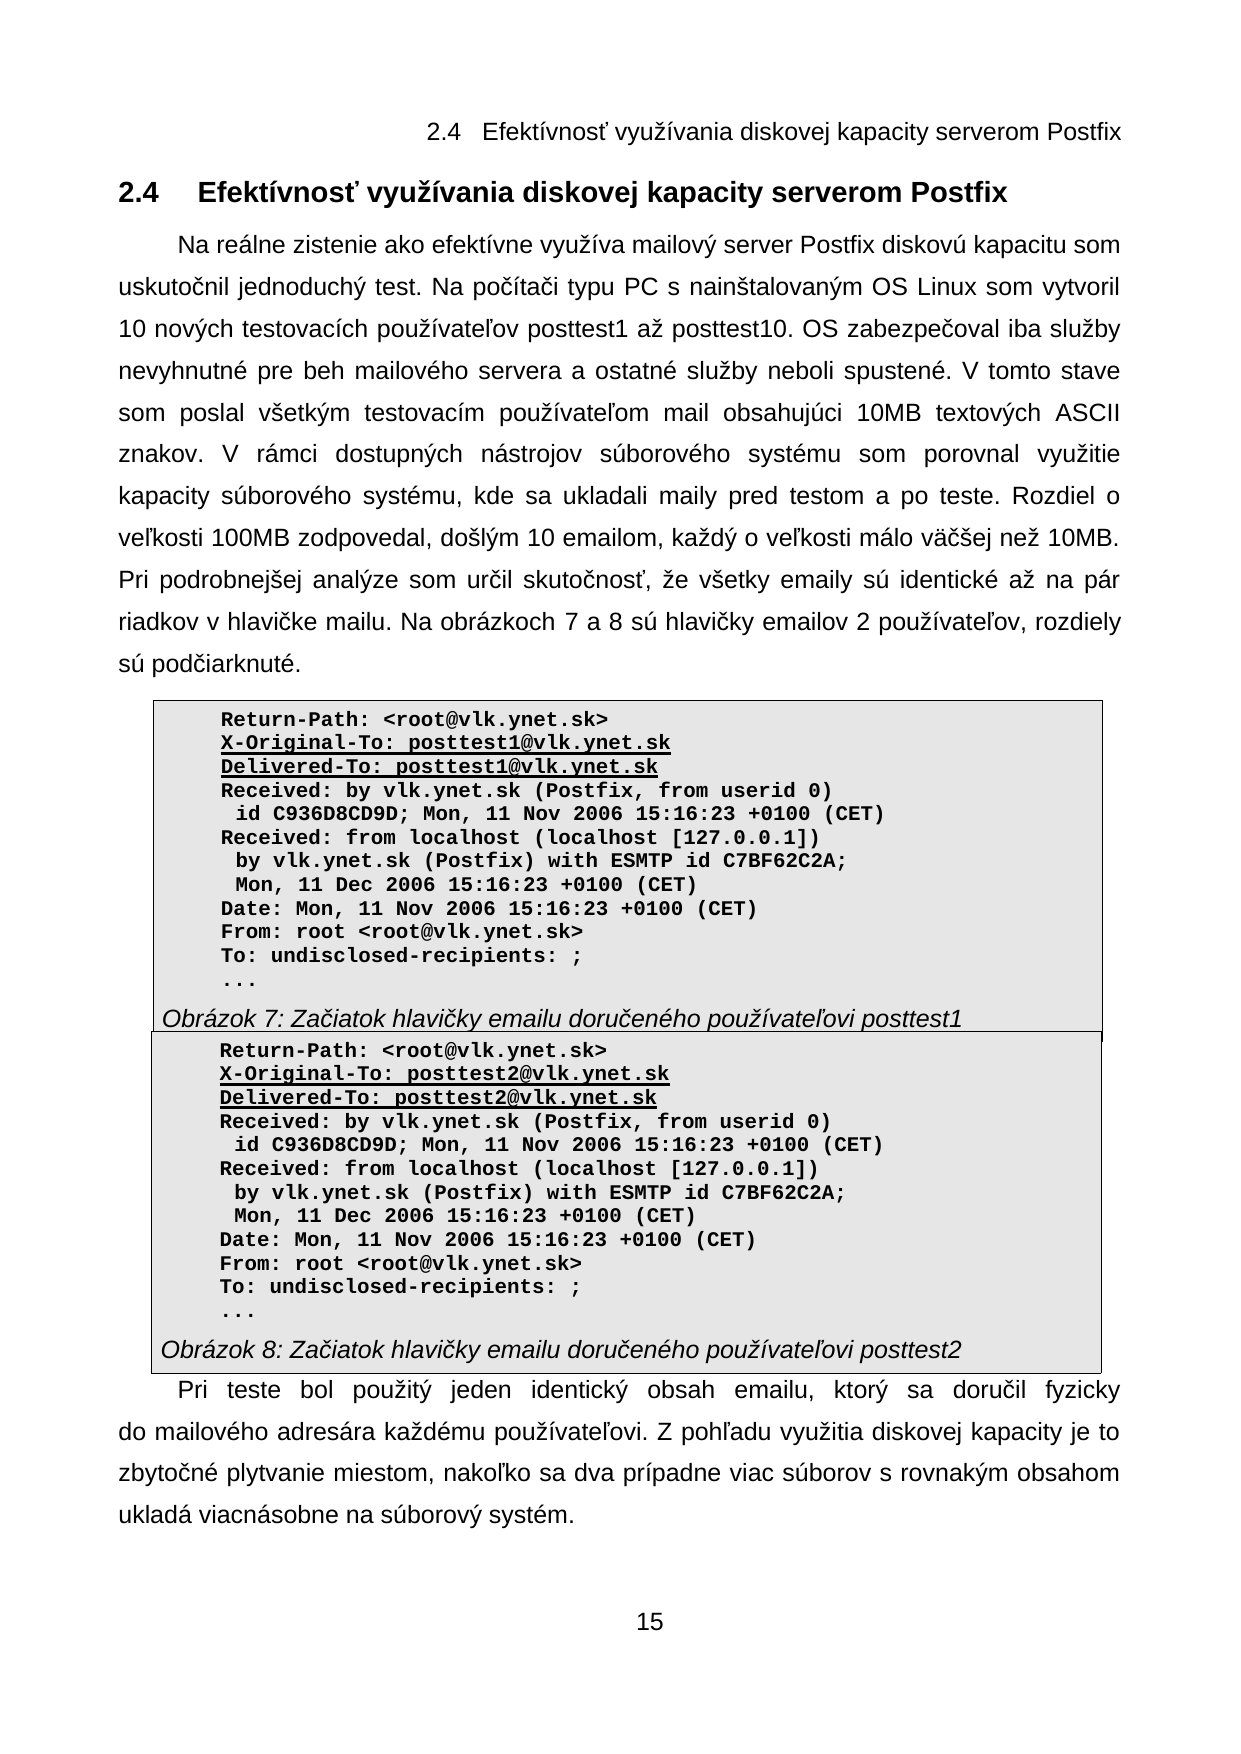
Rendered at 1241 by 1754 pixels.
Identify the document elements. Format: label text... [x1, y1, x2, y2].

text id C936D8CD9D; Mon, 11 Nov 2006 15:16:23 +0100 (CET) [160, 1134, 1092, 1158]
text id C936D8CD9D; Mon, 11 Nov 2006 15:16:23 +0100 (CET) [162, 803, 1093, 827]
text Mon, 11 Dec 2006 15:16:23 +0100 (CET) [162, 874, 1093, 898]
text From: root <root@vlk.ynet.sk> [160, 1253, 1092, 1276]
text Obrázok 8: Začiatok hlavičky emailu doručeného používateľovi posttest2 [160, 1336, 1092, 1364]
text Received: from localhost (localhost [127.0.0.1]) [162, 827, 1093, 851]
text Delivered-To: posttest2@vlk.ynet.sk [160, 1087, 1092, 1111]
text Delivered-To: posttest1@vlk.ynet.sk [162, 756, 1093, 779]
text Return-Path: <root@vlk.ynet.sk> [160, 1040, 1092, 1063]
text From: root <root@vlk.ynet.sk> [162, 921, 1093, 945]
text X-Original-To: posttest1@vlk.ynet.sk [162, 732, 1093, 756]
text by vlk.ynet.sk (Postfix) with ESMTP id C7BF62C2A; [162, 851, 1093, 874]
text Obrázok 7: Začiatok hlavičky emailu doručeného používateľovi posttest1 [162, 1005, 1093, 1031]
text X-Original-To: posttest2@vlk.ynet.sk [160, 1063, 1092, 1087]
text Date: Mon, 11 Nov 2006 15:16:23 +0100 (CET) [160, 1229, 1092, 1253]
text Mon, 11 Dec 2006 15:16:23 +0100 (CET) [160, 1205, 1092, 1229]
text Pri teste bol použitý jeden identický obsah emailu, ktorý sa doručil fyzicky do mailového adresára každému používateľovi. Z pohľadu využitia diskovej kapacity je to zbytočné plytvanie miestom, nakoľko sa dva prípadne viac súborov s rovnakým obsahom ukladá viacnásobne na súborový systém. [118, 1376, 1122, 1529]
text To: undisclosed-recipients: ; [162, 945, 1093, 969]
text ... [160, 1300, 1092, 1323]
text Received: by vlk.ynet.sk (Postfix, from userid 0) [160, 1111, 1092, 1134]
text Na reálne zistenie ako efektívne využíva mailový server Postfix diskovú kapacitu som uskutočnil jednoduchý test. Na počítači typu PC s nainštalovaným OS Linux som vytvoril 10 nových testovacích používateľov posttest1 až posttest10. OS zabezpečoval iba služby nevyhnutné pre beh mailového servera a ostatné služby neboli spustené. V tomto stave som poslal všetkým testovacím používateľom mail obsahujúci 10MB textových ASCII znakov. V rámci dostupných nástrojov súborového systému som porovnal využitie kapacity súborového systému, kde sa ukladali maily pred testom a po teste. Rozdiel o veľkosti 100MB zodpovedal, došlým 10 emailom, každý o veľkosti málo väčšej než 10MB. Pri podrobnejšej analýze som určil skutočnosť, že všetky emaily sú identické až na pár riadkov v hlavičke mailu. Na obrázkoch 7 a 8 sú hlavičky emailov 2 používateľov, rozdiely sú podčiarknuté. [118, 231, 1122, 677]
text Received: by vlk.ynet.sk (Postfix, from userid 0) [162, 779, 1093, 803]
text ... [162, 969, 1093, 992]
text Return-Path: <root@vlk.ynet.sk> [162, 709, 1093, 732]
text Received: from localhost (localhost [127.0.0.1]) [160, 1158, 1092, 1182]
text Date: Mon, 11 Nov 2006 15:16:23 +0100 (CET) [162, 898, 1093, 921]
text To: undisclosed-recipients: ; [160, 1276, 1092, 1300]
subtitle Efektívnosť využívania diskovej kapacity serverom Postfix [118, 176, 1122, 208]
text by vlk.ynet.sk (Postfix) with ESMTP id C7BF62C2A; [160, 1182, 1092, 1205]
